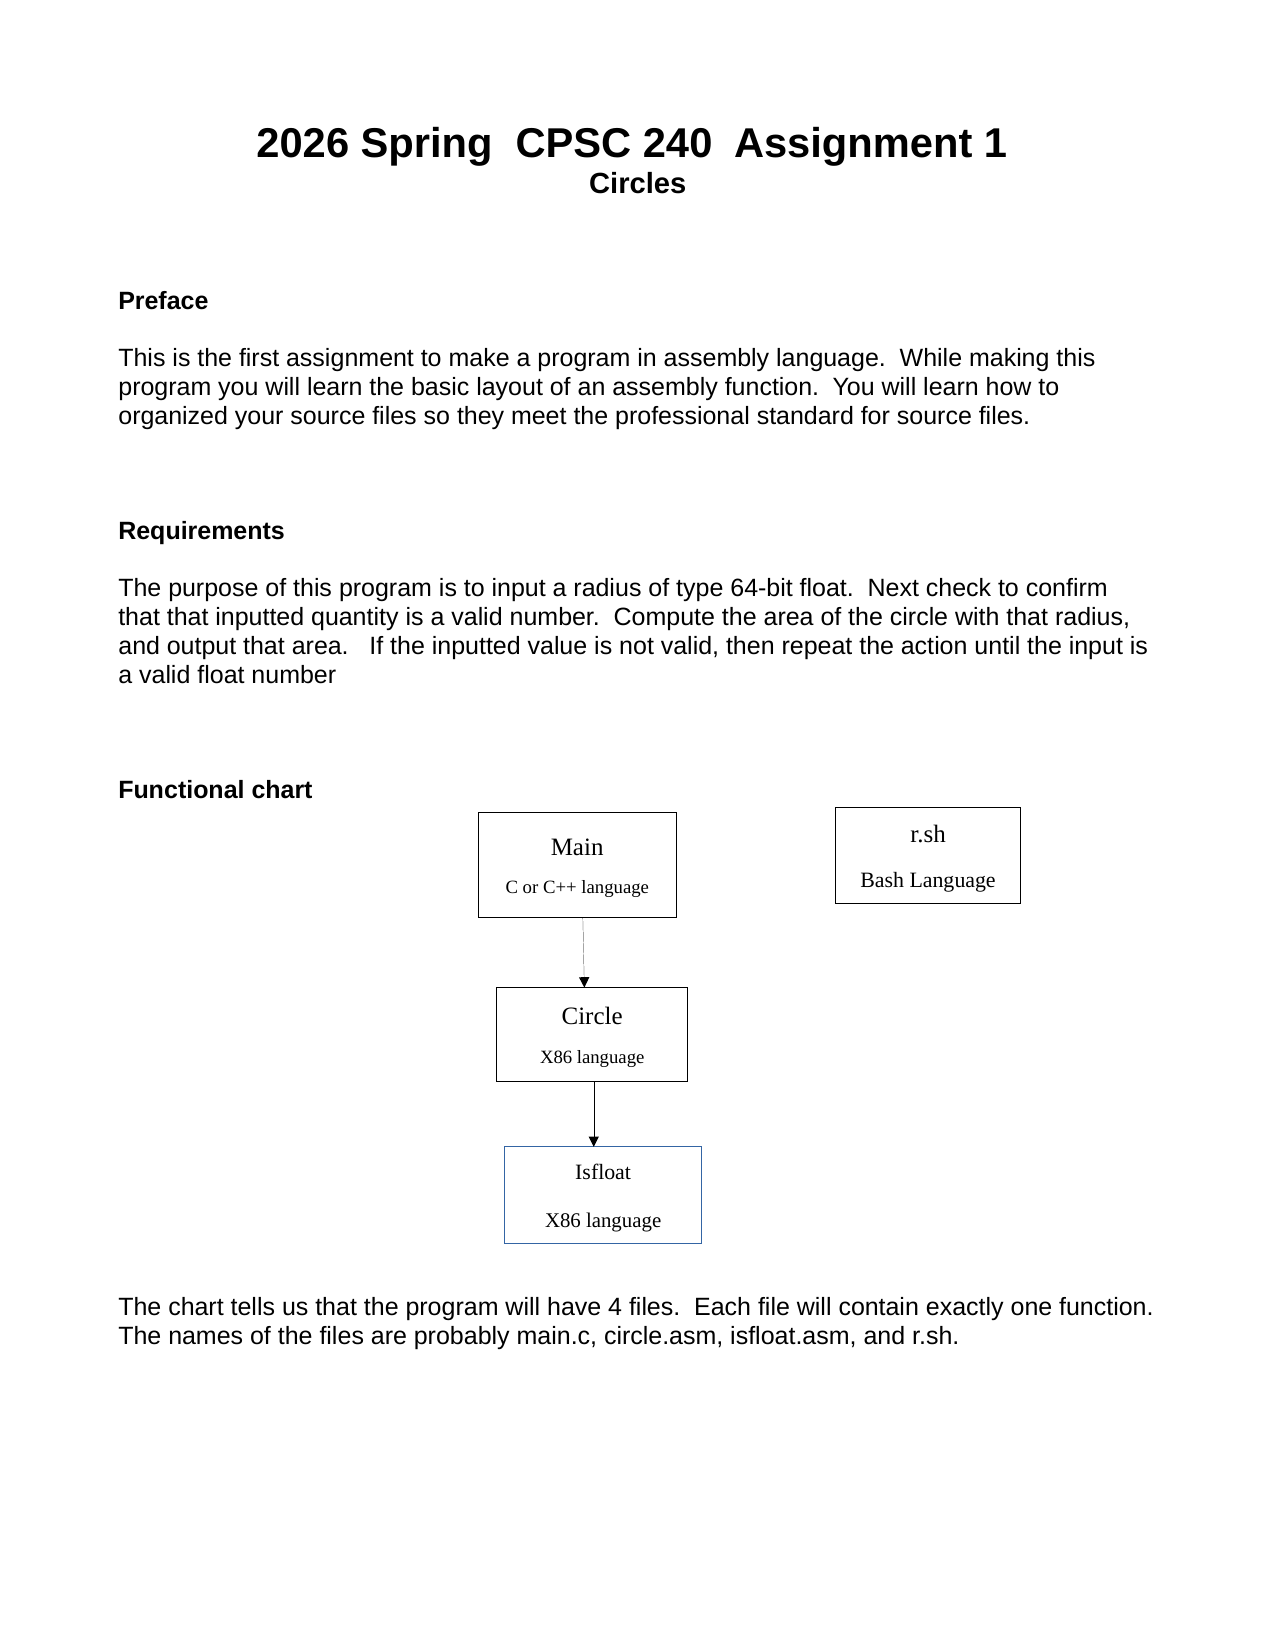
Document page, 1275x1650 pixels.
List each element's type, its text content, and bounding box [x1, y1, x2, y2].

text This is the first assignment to make a program in assembly language. While making this program you will learn the basic layout of an assembly function. You will learn how to organized your source files so they meet the professional standard for source files. [118, 343, 1157, 429]
text The chart tells us that the program will have 4 files. Each file will contain exactly one function. The names of the files are probably main.c, circle.asm, isfloat.asm, and r.sh. [118, 1292, 1157, 1349]
text 2026 Spring CPSC 240 Assignment 1 [118, 118, 1157, 166]
text Requirements [118, 516, 1157, 544]
text Circles [118, 166, 1157, 199]
text Functional chart [118, 774, 1157, 803]
text The purpose of this program is to input a radius of type 64-bit float. Next check to confirm that that inputted quantity is a valid number. Compute the area of the circle with that radius, and output that area. If the inputted value is not valid, then repeat the action until the input is a valid float number [118, 573, 1157, 688]
text Preface [118, 286, 1157, 314]
